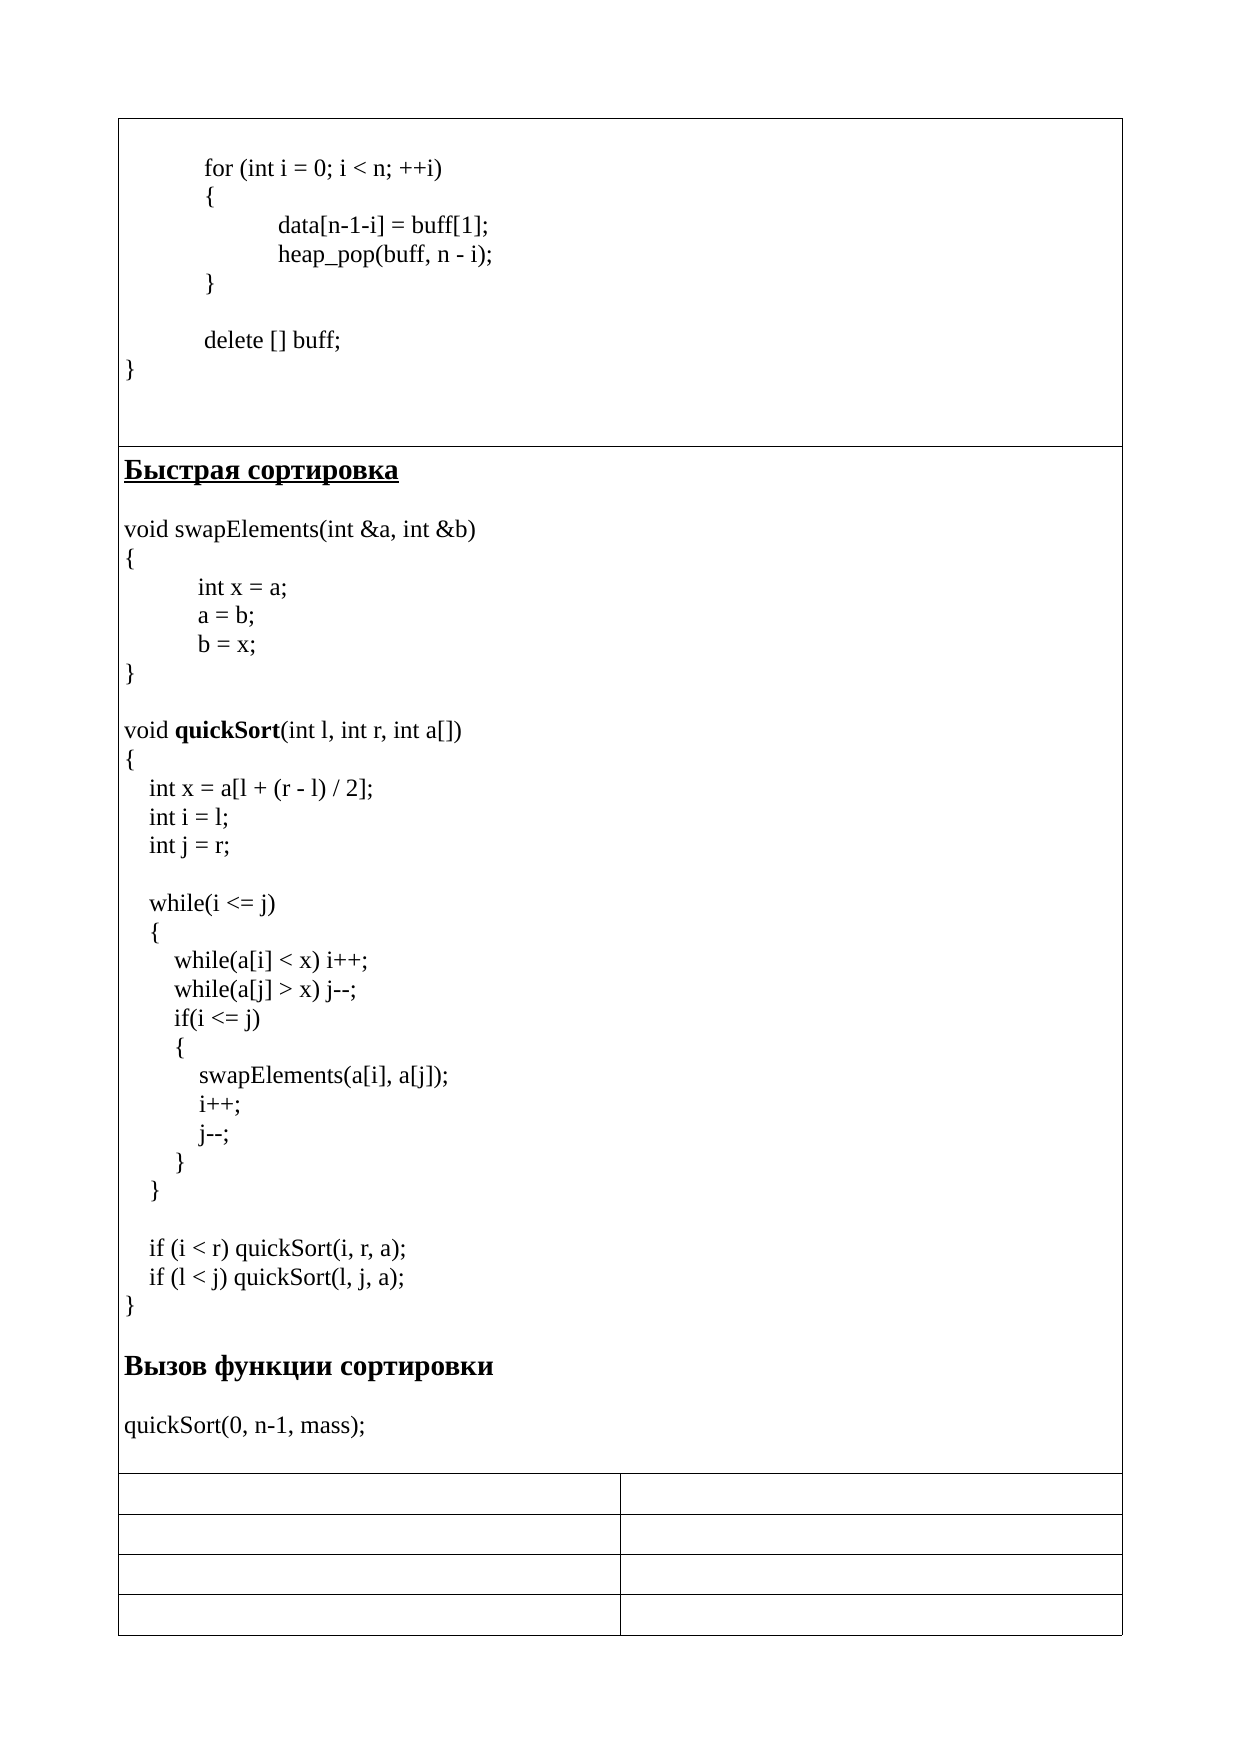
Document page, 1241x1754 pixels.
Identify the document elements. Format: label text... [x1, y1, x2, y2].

table_cell [119, 1474, 620, 1514]
table_cell for (int i = 0; i < n; ++i) { data[n-1-i] = buff[1]; heap_pop(buff, n - i); } delete [] buff; } [119, 119, 1122, 446]
table_cell [621, 1515, 1122, 1554]
table_cell [621, 1474, 1122, 1514]
table_cell Быстрая сортировка void swapElements(int &a, int &b) { int x = a; a = b; b = x; } void quickSort(int l, int r, int a[]) { int x = a[l + (r - l) / 2]; int i = l; int j = r; while(i <= j) { while(a[i] < x) i++; while(a[j] > x) j--; if(i <= j) { swapElements(a[i], a[j]); i++; j--; } } if (i < r) quickSort(i, r, a); if (l < j) quickSort(l, j, a); } Вызов функции сортировки quickSort(0, n-1, mass); [119, 447, 1122, 1473]
table_cell [621, 1595, 1122, 1634]
table_cell [119, 1595, 620, 1634]
table_cell [119, 1555, 620, 1594]
table_cell [621, 1555, 1122, 1594]
table_cell [119, 1515, 620, 1554]
